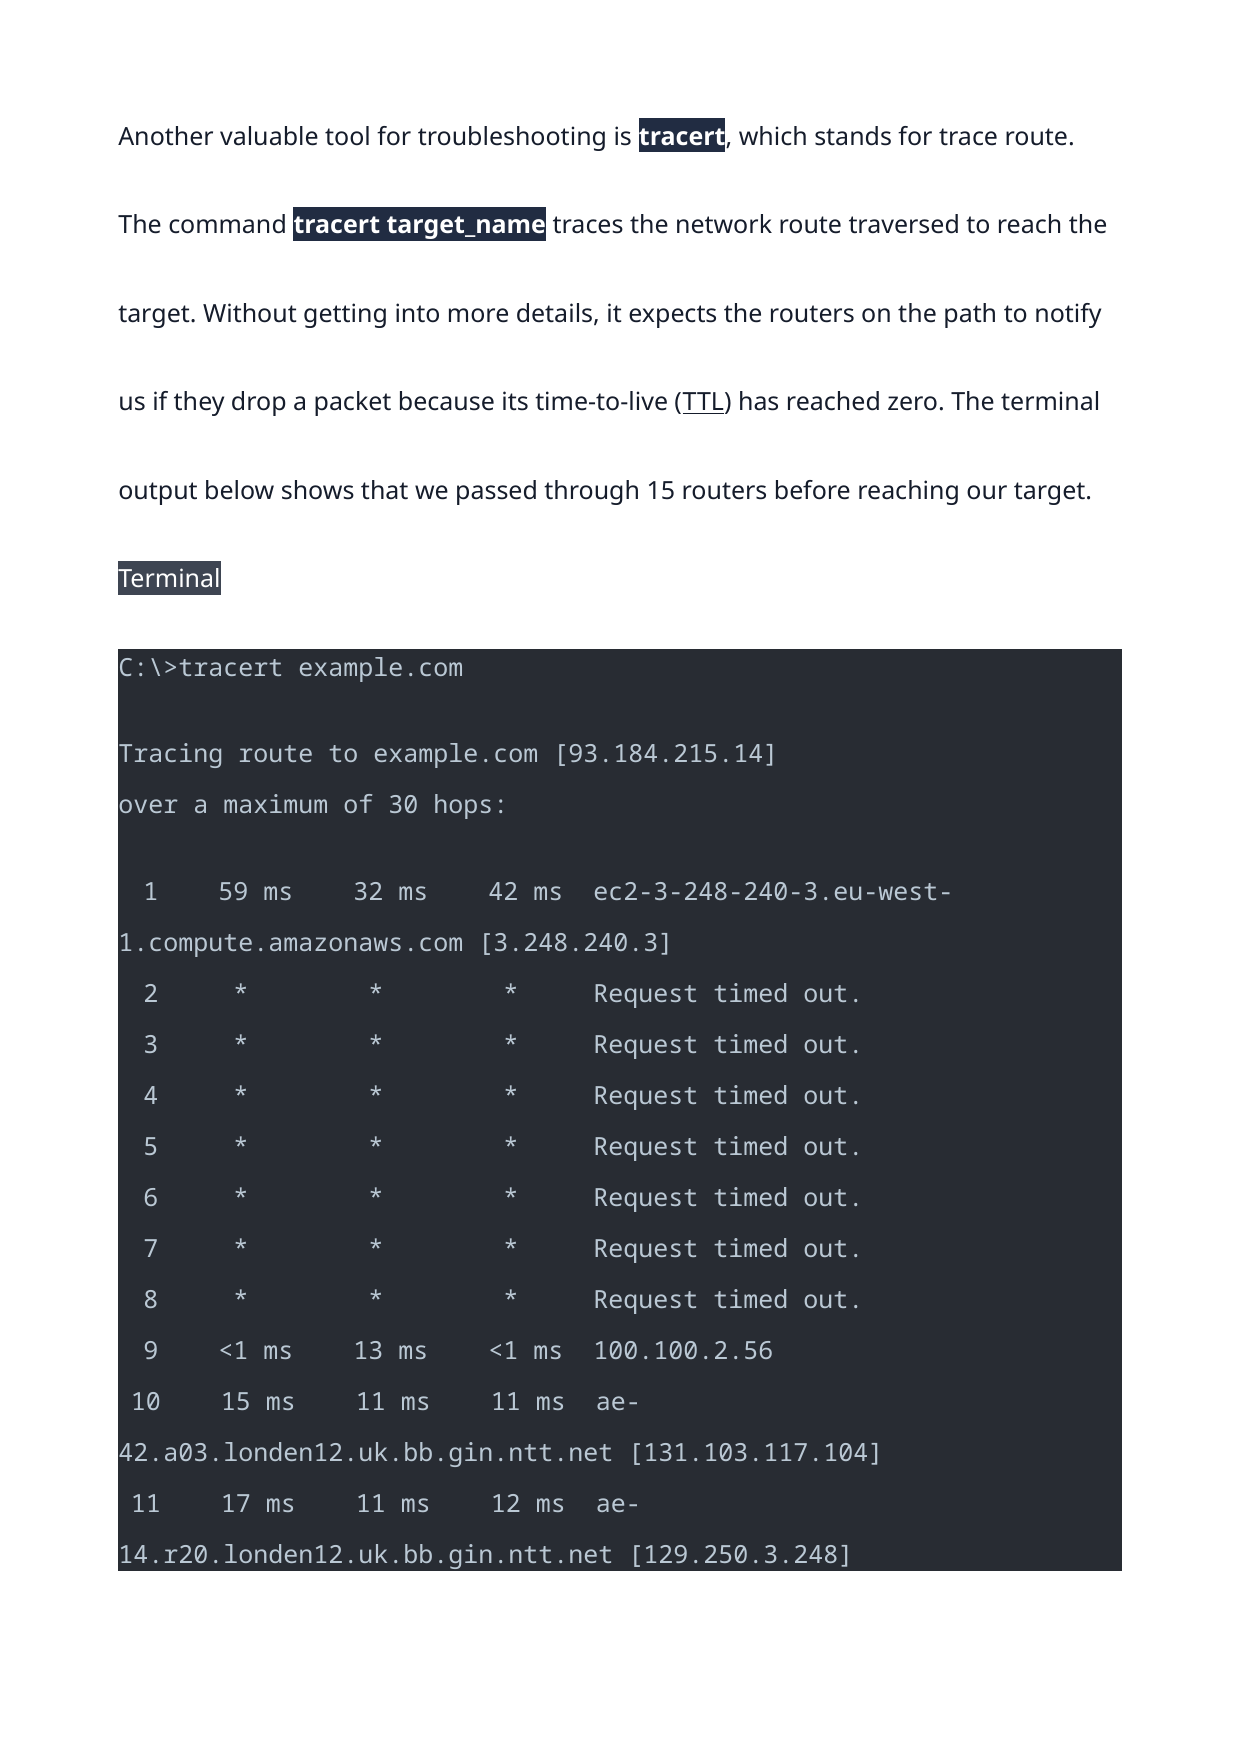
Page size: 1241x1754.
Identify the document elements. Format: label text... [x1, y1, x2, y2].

text Terminal [118, 561, 1122, 595]
text 7 * * * Request timed out. [118, 1231, 1122, 1265]
text 5 * * * Request timed out. [118, 1128, 1122, 1163]
text 10 15 ms 11 ms 11 ms ae-42.a03.londen12.uk.bb.gin.ntt.net [131.103.117.104] [118, 1384, 1122, 1469]
text 11 17 ms 11 ms 12 ms ae-14.r20.londen12.uk.bb.gin.ntt.net [129.250.3.248] [118, 1486, 1122, 1571]
text over a maximum of 30 hops: [118, 787, 1122, 821]
text 9 <1 ms 13 ms <1 ms 100.100.2.56 [118, 1333, 1122, 1367]
text Another valuable tool for troubleshooting is tracert, which stands for trace route. The command tracert target_name traces the network route traversed to reach the target. Without getting into more details, it expects the routers on the path to notify us if they drop a packet because its time-to-live (TTL) has reached zero. The terminal output below shows that we passed through 15 routers before reaching our target. [118, 118, 1122, 506]
text 6 * * * Request timed out. [118, 1179, 1122, 1214]
text 4 * * * Request timed out. [118, 1077, 1122, 1112]
text 2 * * * Request timed out. [118, 975, 1122, 1009]
text 8 * * * Request timed out. [118, 1282, 1122, 1316]
text 3 * * * Request timed out. [118, 1026, 1122, 1061]
text Tracing route to example.com [93.184.215.14] [118, 736, 1122, 770]
text C:\>tracert example.com [118, 649, 1122, 683]
text 1 59 ms 32 ms 42 ms ec2-3-248-240-3.eu-west-1.compute.amazonaws.com [3.248.240.3] [118, 873, 1122, 958]
